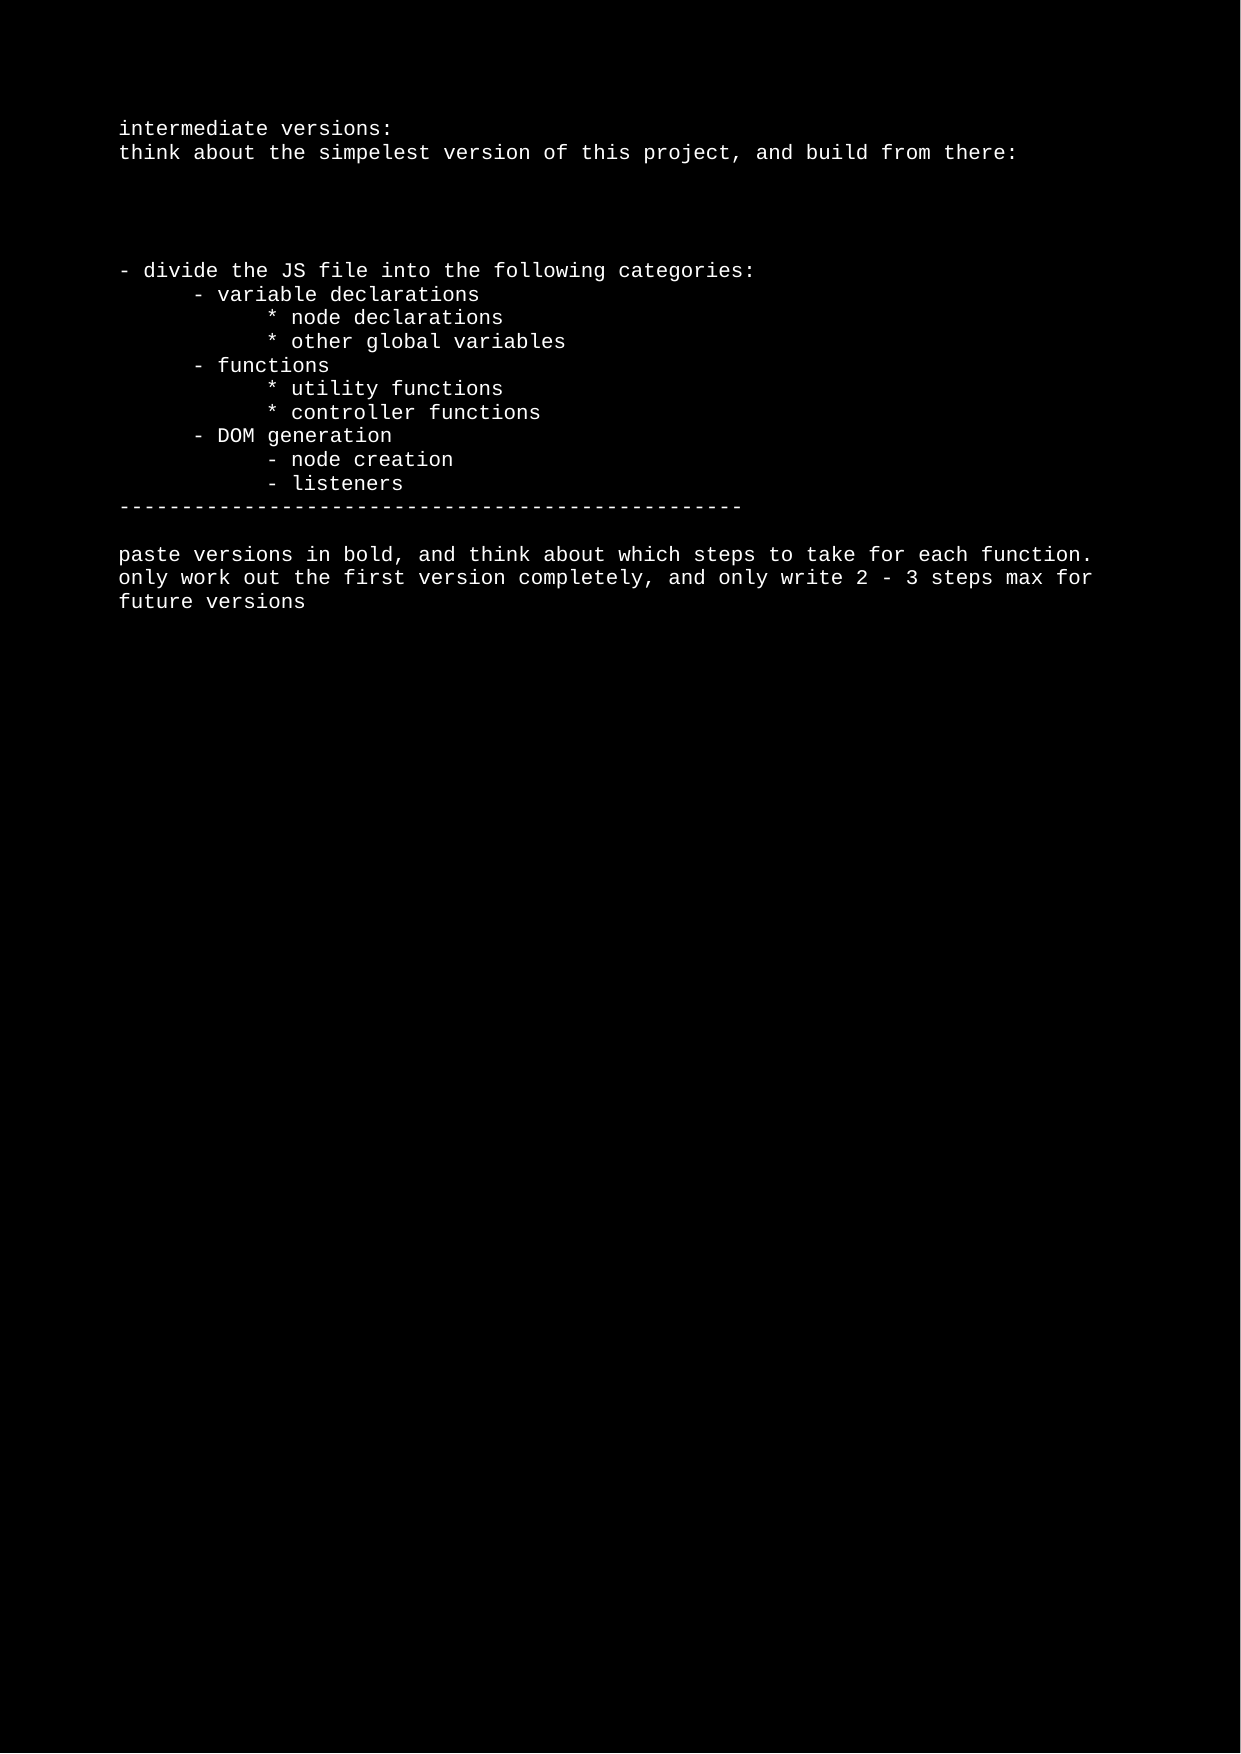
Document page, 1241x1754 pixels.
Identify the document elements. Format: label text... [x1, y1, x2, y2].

text - node creation [118, 449, 1122, 473]
text * other global variables [118, 331, 1122, 354]
text -------------------------------------------------- [118, 496, 1122, 520]
text only work out the first version completely, and only write 2 - 3 steps max for future versions [118, 567, 1122, 615]
text - variable declarations [118, 284, 1122, 307]
text - functions [118, 354, 1122, 378]
text - divide the JS file into the following categories: [118, 260, 1122, 284]
text * utility functions [118, 378, 1122, 402]
text paste versions in bold, and think about which steps to take for each function. [118, 544, 1122, 567]
text - listeners [118, 473, 1122, 496]
text * controller functions [118, 402, 1122, 426]
text intermediate versions: [118, 118, 1122, 142]
text - DOM generation [118, 426, 1122, 449]
text * node declarations [118, 307, 1122, 331]
text think about the simpelest version of this project, and build from there: [118, 142, 1122, 165]
